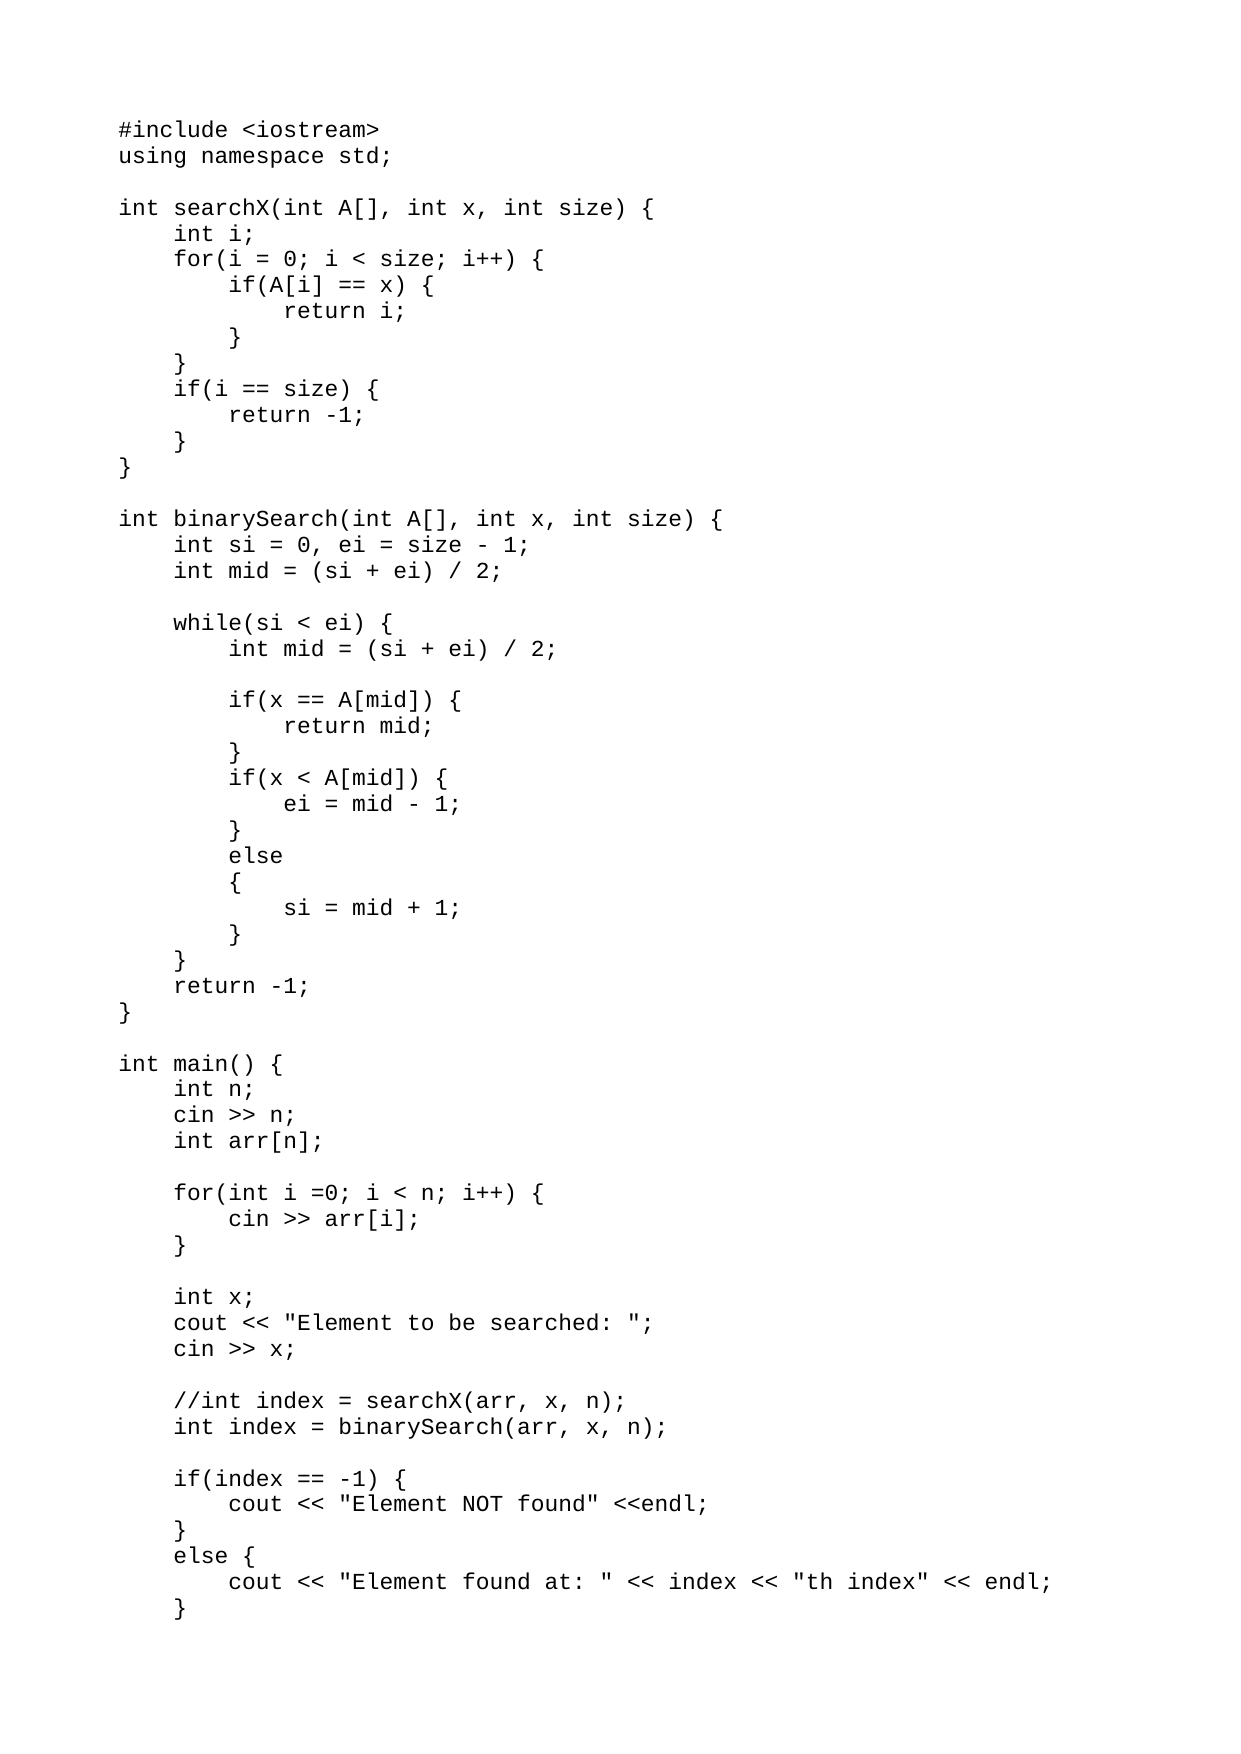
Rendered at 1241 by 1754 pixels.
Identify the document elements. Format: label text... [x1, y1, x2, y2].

text if(index == -1) { [118, 1467, 1122, 1493]
text while(si < ei) { [118, 611, 1122, 637]
text int mid = (si + ei) / 2; [118, 559, 1122, 585]
text int x; [118, 1285, 1122, 1311]
text } [118, 922, 1122, 948]
text int mid = (si + ei) / 2; [118, 637, 1122, 663]
text int i; [118, 222, 1122, 248]
text ei = mid - 1; [118, 792, 1122, 818]
text int arr[n]; [118, 1130, 1122, 1156]
text } [118, 818, 1122, 844]
text for(int i =0; i < n; i++) { [118, 1182, 1122, 1207]
text cout << "Element NOT found" <<endl; [118, 1493, 1122, 1519]
text { [118, 870, 1122, 896]
text return -1; [118, 403, 1122, 429]
text if(A[i] == x) { [118, 274, 1122, 300]
text else [118, 844, 1122, 870]
text if(i == size) { [118, 377, 1122, 403]
text //int index = searchX(arr, x, n); [118, 1389, 1122, 1415]
text int binarySearch(int A[], int x, int size) { [118, 507, 1122, 533]
text #include <iostream> [118, 118, 1122, 144]
text for(i = 0; i < size; i++) { [118, 248, 1122, 274]
text using namespace std; [118, 144, 1122, 170]
text si = mid + 1; [118, 896, 1122, 922]
text return i; [118, 300, 1122, 326]
text } [118, 1519, 1122, 1545]
text cin >> arr[i]; [118, 1207, 1122, 1233]
text } [118, 1597, 1122, 1622]
text } [118, 352, 1122, 377]
text cin >> n; [118, 1104, 1122, 1130]
text int index = binarySearch(arr, x, n); [118, 1415, 1122, 1441]
text if(x < A[mid]) { [118, 767, 1122, 792]
text int si = 0, ei = size - 1; [118, 533, 1122, 559]
text int searchX(int A[], int x, int size) { [118, 196, 1122, 222]
text } [118, 1000, 1122, 1026]
text return -1; [118, 974, 1122, 1000]
text } [118, 326, 1122, 352]
text cout << "Element to be searched: "; [118, 1311, 1122, 1337]
text } [118, 455, 1122, 481]
text return mid; [118, 715, 1122, 741]
text } [118, 948, 1122, 974]
text int n; [118, 1078, 1122, 1104]
text } [118, 741, 1122, 767]
text } [118, 1233, 1122, 1259]
text if(x == A[mid]) { [118, 689, 1122, 715]
text else { [118, 1545, 1122, 1571]
text int main() { [118, 1052, 1122, 1078]
text cout << "Element found at: " << index << "th index" << endl; [118, 1571, 1122, 1597]
text } [118, 429, 1122, 455]
text cin >> x; [118, 1337, 1122, 1363]
